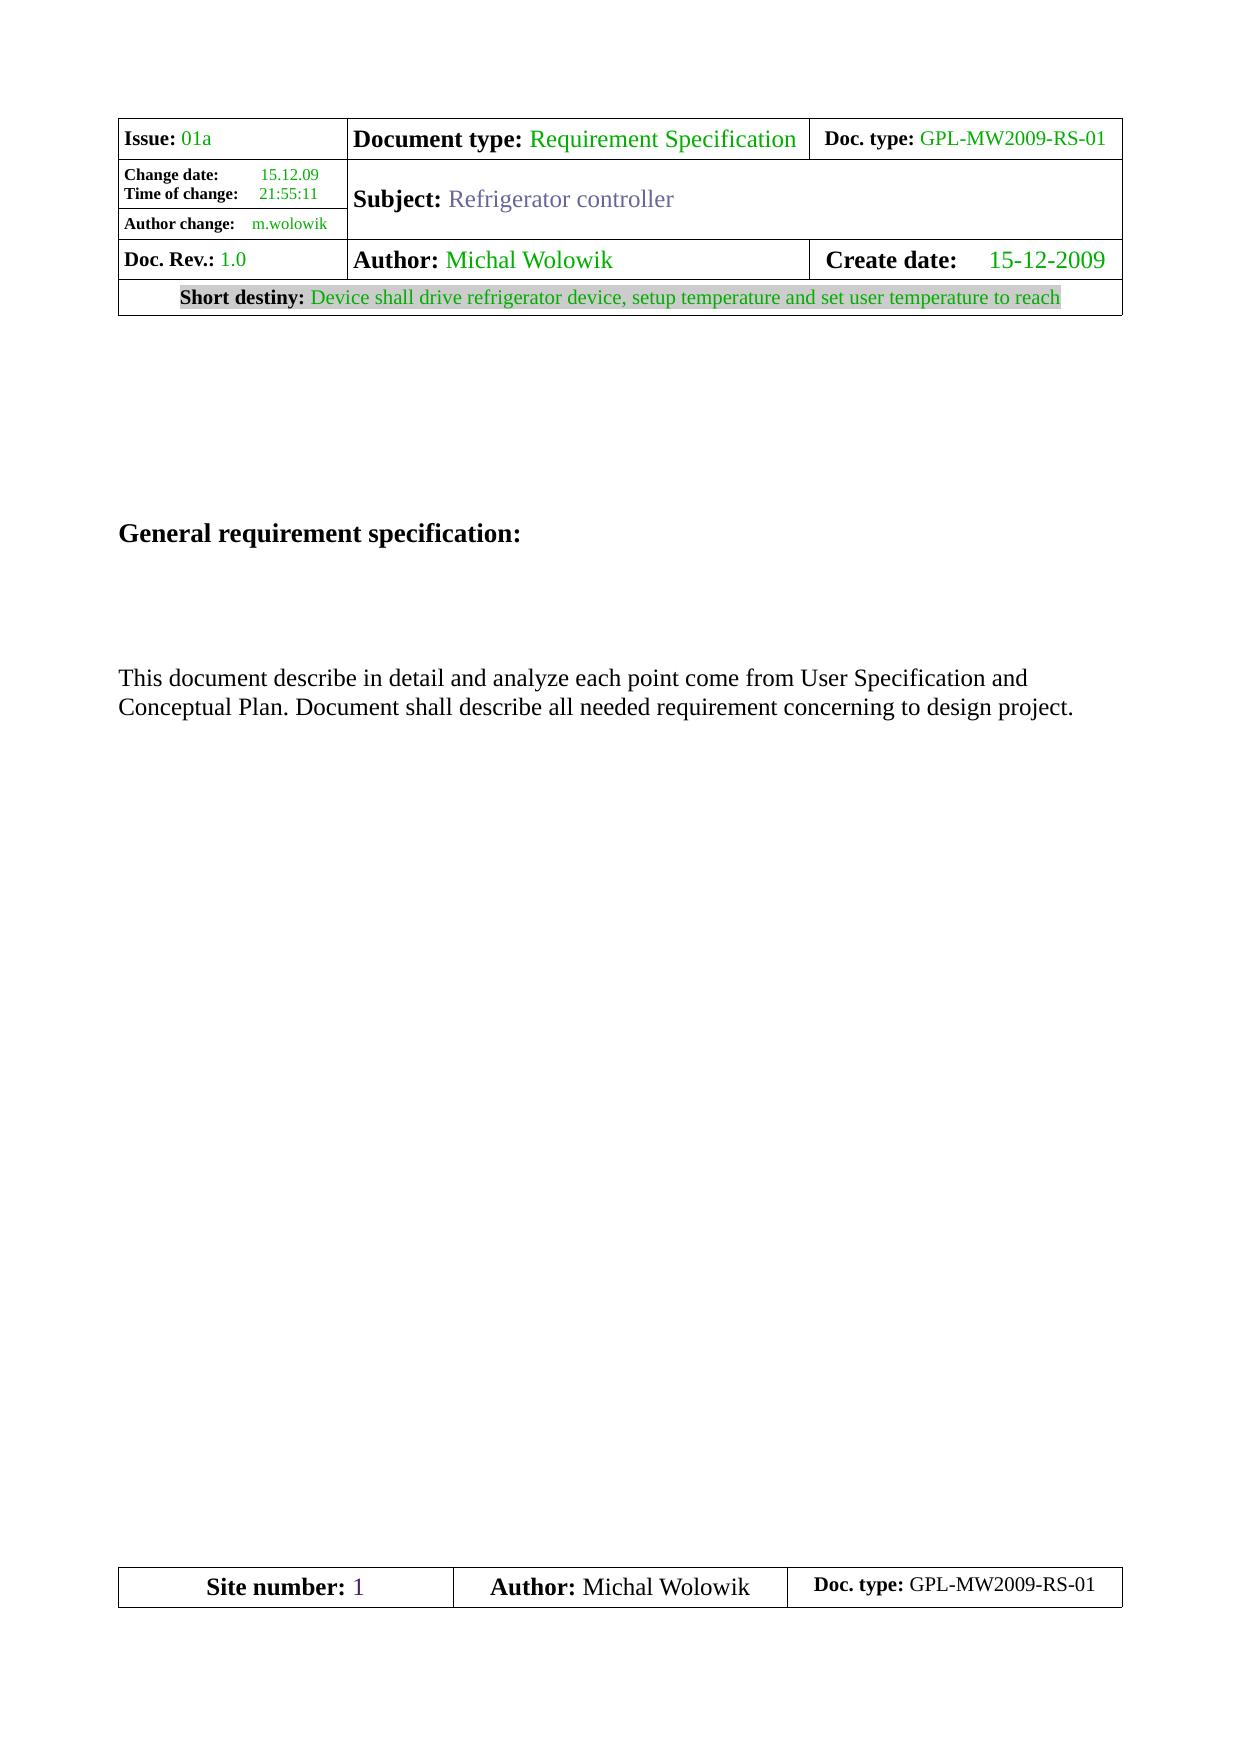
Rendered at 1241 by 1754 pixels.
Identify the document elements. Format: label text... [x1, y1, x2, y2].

text General requirement specification: [118, 517, 1122, 548]
text This document describe in detail and analyze each point come from User Specification and Conceptual Plan. Document shall describe all needed requirement concerning to design project. [118, 663, 1122, 721]
